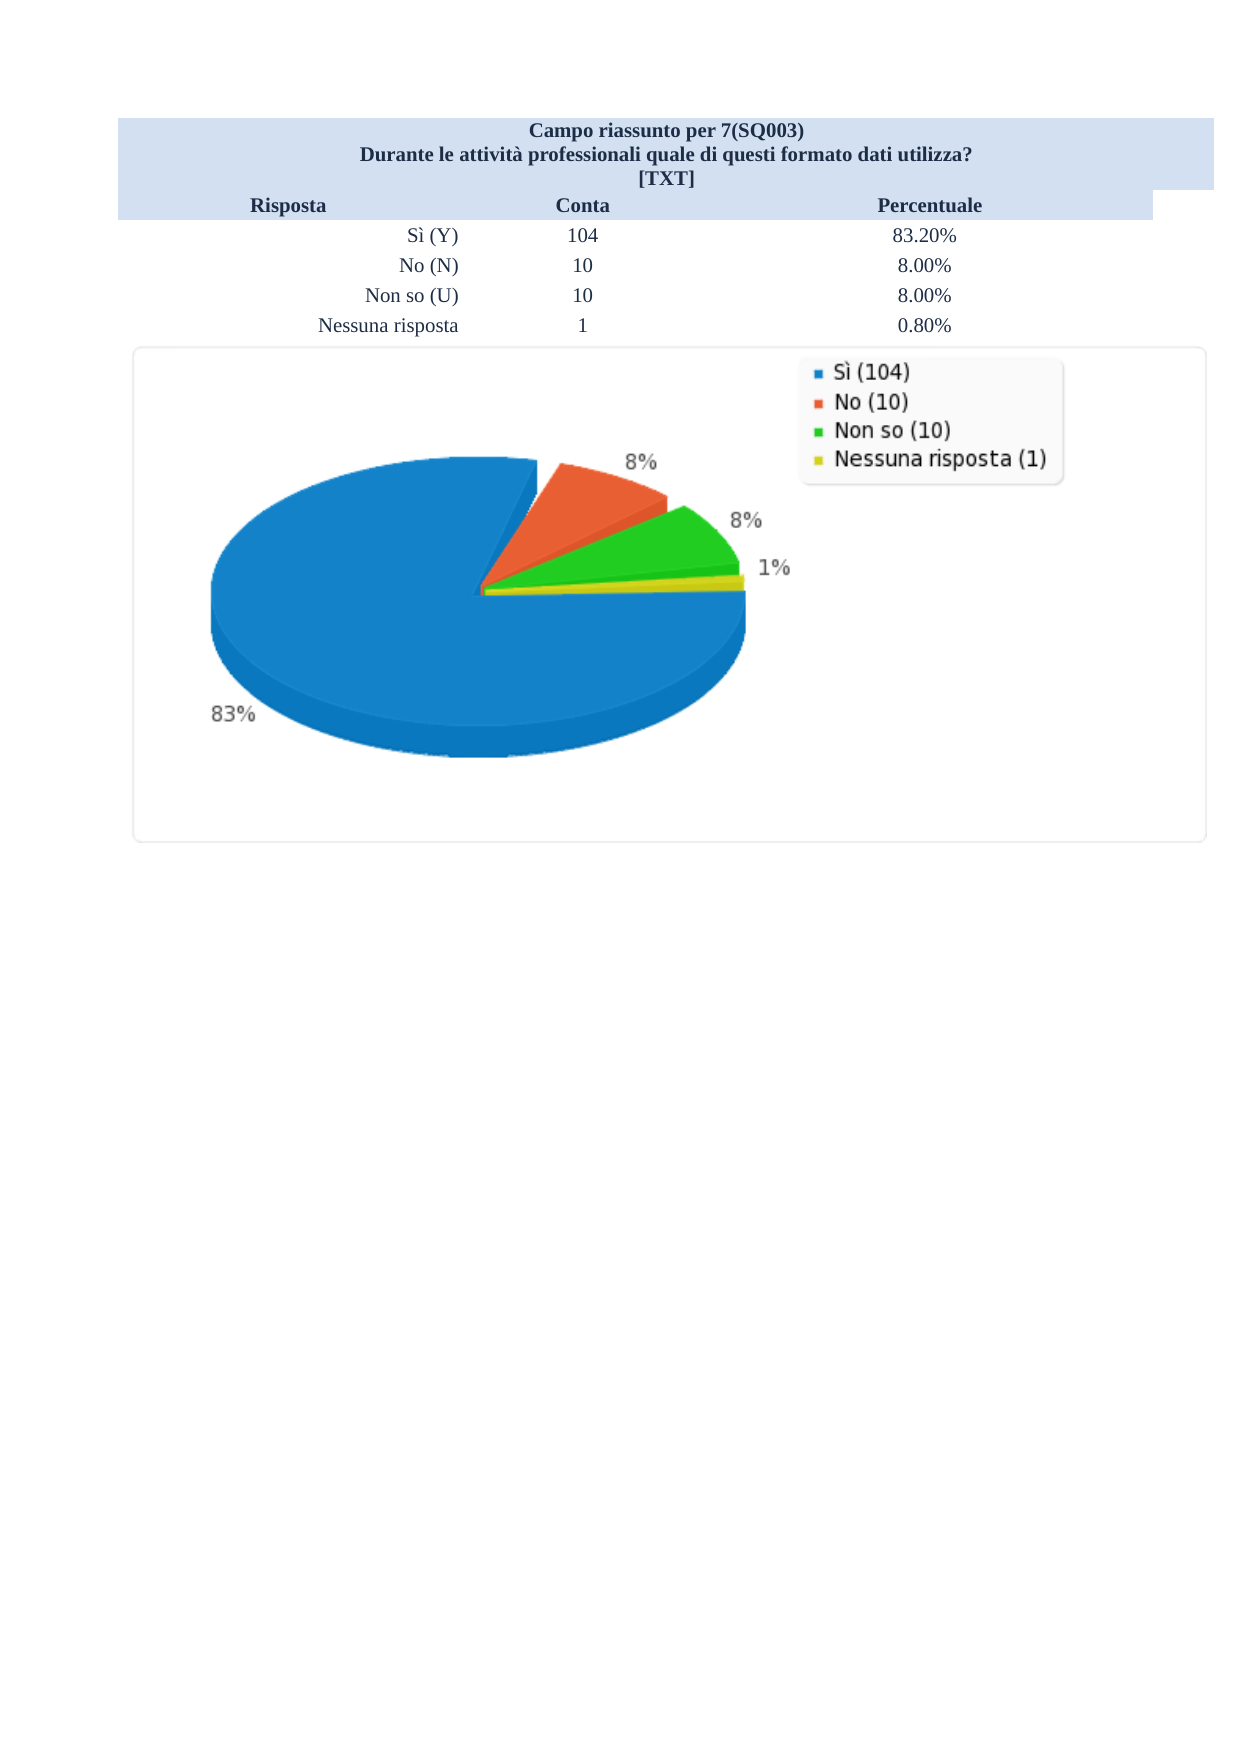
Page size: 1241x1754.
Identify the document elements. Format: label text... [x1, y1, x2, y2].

table_cell Risposta [118, 190, 458, 220]
table_cell Non so (U) [118, 280, 458, 310]
table_cell [1153, 280, 1214, 310]
table_cell Durante le attività professionali quale di questi formato dati utilizza? [TXT] [118, 142, 1214, 190]
table_cell 1 [458, 310, 707, 339]
picture [125, 339, 1207, 843]
table_header Campo riassunto per 7(SQ003) [118, 118, 1214, 142]
table_cell 8.00% [707, 250, 1153, 280]
table_cell Conta [458, 190, 707, 220]
table_cell 83.20% [707, 220, 1153, 250]
table_cell 104 [458, 220, 707, 250]
table_cell [1153, 310, 1214, 340]
table_cell Percentuale [707, 190, 1153, 220]
table_cell Nessuna risposta [118, 310, 458, 340]
table_cell [118, 340, 125, 843]
table_cell Sì (Y) [118, 220, 458, 250]
table_cell 10 [458, 250, 707, 280]
table_cell 10 [458, 280, 707, 310]
table_cell [1153, 250, 1214, 280]
table_cell [1153, 220, 1214, 250]
table_cell [1153, 190, 1214, 220]
table_cell No (N) [118, 250, 458, 280]
table_cell 8.00% [707, 280, 1153, 310]
table_cell 0.80% [707, 310, 1153, 339]
table_cell [1207, 340, 1214, 843]
